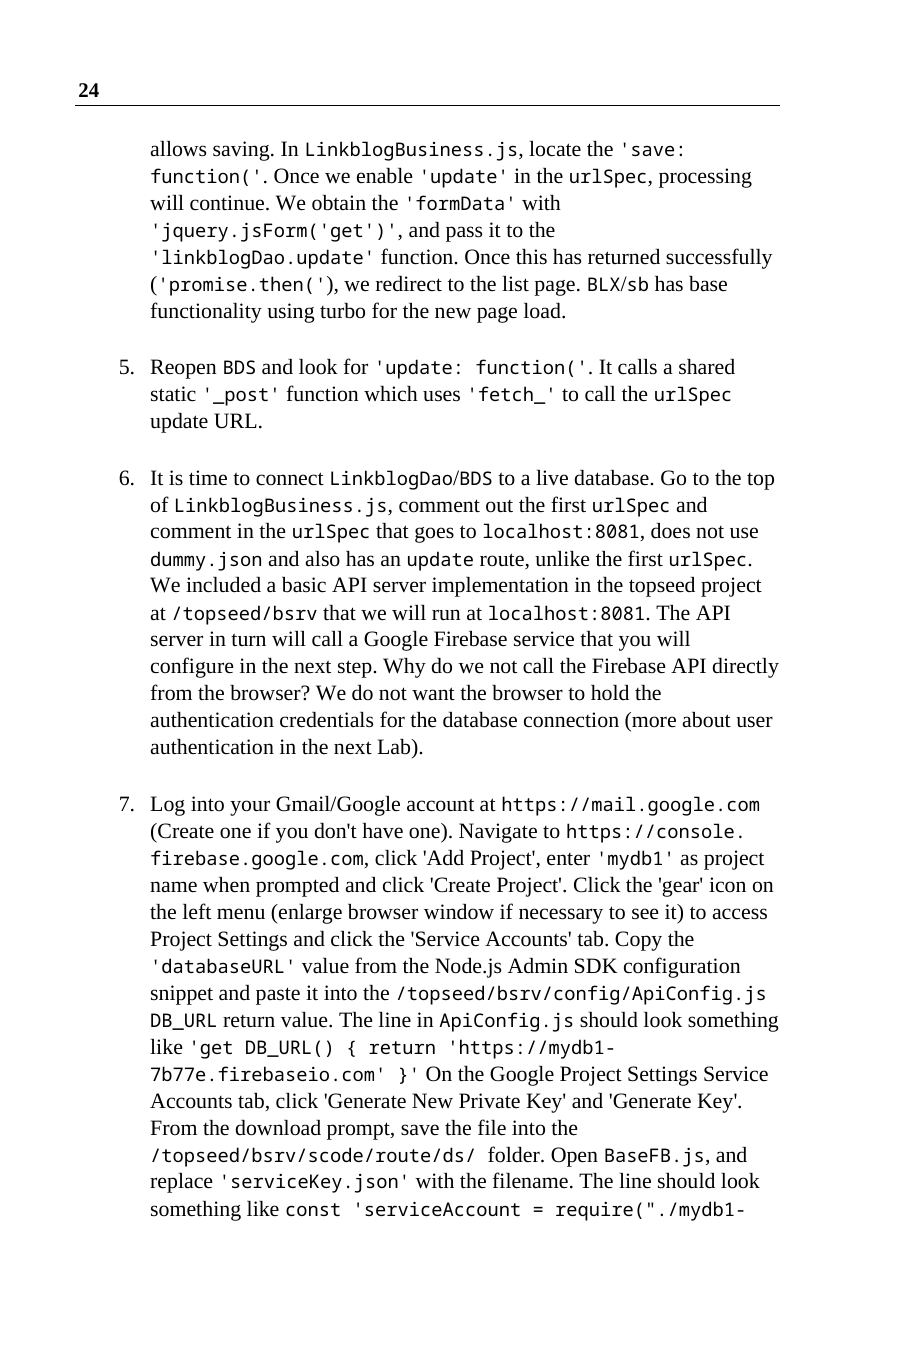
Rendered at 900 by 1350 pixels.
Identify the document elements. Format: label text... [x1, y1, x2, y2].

list allows saving. In LinkblogBusiness.js, locate the 'save: function('. Once we enable 'update' in the urlSpec, processing will continue. We obtain the 'formData' with 'jquery.jsForm('get')', and pass it to the 'linkblogDao.update' function. Once this has returned successfully ('promise.then('), we redirect to the list page. BLX/sb has base functionality using turbo for the new page load. [105, 135, 780, 323]
list It is time to connect LinkblogDao/BDS to a live database. Go to the top of LinkblogBusiness.js, comment out the first urlSpec and comment in the urlSpec that goes to localhost:8081, does not use dummy.json and also has an update route, unlike the first urlSpec. We included a basic API server implementation in the topseed project at /topseed/bsrv that we will run at localhost:8081. The API server in turn will call a Google Firebase service that you will configure in the next step. Why do we not call the Firebase API directly from the browser? We do not want the browser to hold the authentication credentials for the database connection (more about user authentication in the next Lab). [105, 463, 780, 760]
list Log into your Gmail/Google account at https://mail.google.com (Create one if you don't have one). Navigate to https://console.​firebase.​google.com, click 'Add Project', enter 'mydb1' as project name when prompted and click 'Create Project'. Click the 'gear' icon on the left menu (enlarge browser window if necessary to see it) to access Project Settings and click the 'Service Accounts' tab. Copy the 'databaseURL' value from the Node.js Admin SDK configuration snippet and paste it into the /topseed/bsrv/config/ApiConfig.js DB_URL return value. The line in ApiConfig.js should look something like 'get DB_URL() { return 'https://mydb1-7b77e.firebaseio.com' }' On the Google Project Settings Service Accounts tab, click 'Generate New Private Key' and 'Generate Key'. From the download prompt, save the file into the /topseed/bsrv/scode/route/ds/ folder. Open BaseFB.js, and replace 'serviceKey.json' with the filename. The line should look something like const 'serviceAccount = require("./mydb1- [105, 790, 780, 1221]
list Reopen BDS and look for 'update: function('. It calls a shared static '_post' function which uses 'fetch_' to call the urlSpec update URL. [105, 353, 780, 434]
